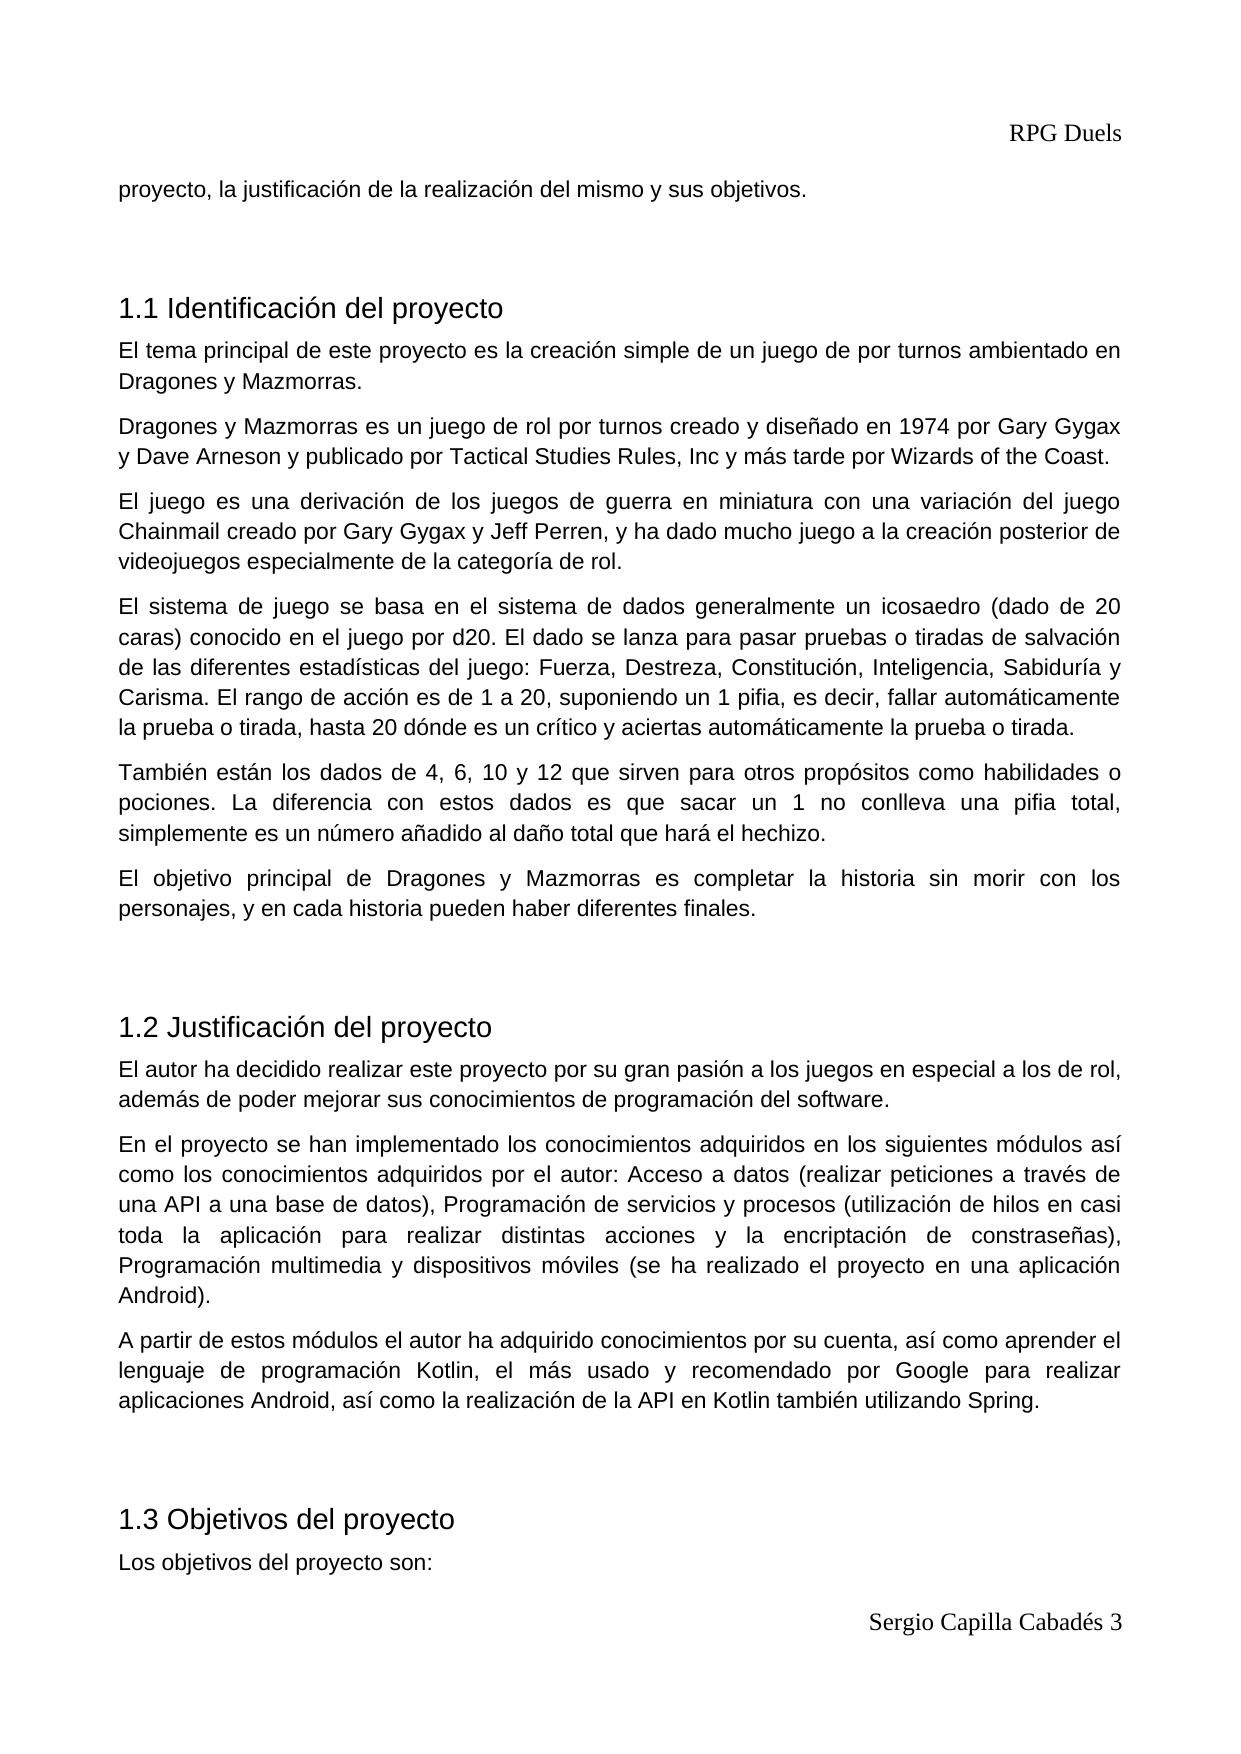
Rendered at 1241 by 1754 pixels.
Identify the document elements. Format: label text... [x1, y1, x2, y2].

text proyecto, la justificación de la realización del mismo y sus objetivos. [118, 176, 1122, 203]
text Dragones y Mazmorras es un juego de rol por turnos creado y diseñado en 1974 por Gary Gygax y Dave Arneson y publicado por Tactical Studies Rules, Inc y más tarde por Wizards of the Coast. [118, 413, 1122, 469]
text El sistema de juego se basa en el sistema de dados generalmente un icosaedro (dado de 20 caras) conocido en el juego por d20. El dado se lanza para pasar pruebas o tiradas de salvación de las diferentes estadísticas del juego: Fuerza, Destreza, Constitución, Inteligencia, Sabiduría y Carisma. El rango de acción es de 1 a 20, suponiendo un 1 pifia, es decir, fallar automáticamente la prueba o tirada, hasta 20 dónde es un crítico y aciertas automáticamente la prueba o tirada. [118, 593, 1122, 740]
text El autor ha decidido realizar este proyecto por su gran pasión a los juegos en especial a los de rol, además de poder mejorar sus conocimientos de programación del software. [118, 1056, 1122, 1112]
text A partir de estos módulos el autor ha adquirido conocimientos por su cuenta, así como aprender el lenguaje de programación Kotlin, el más usado y recomendado por Google para realizar aplicaciones Android, así como la realización de la API en Kotlin también utilizando Spring. [118, 1327, 1122, 1414]
text El tema principal de este proyecto es la creación simple de un juego de por turnos ambientado en Dragones y Mazmorras. [118, 337, 1122, 394]
text 1.1 Identificación del proyecto [118, 291, 1122, 325]
text El juego es una derivación de los juegos de guerra en miniatura con una variación del juego Chainmail creado por Gary Gygax y Jeff Perren, y ha dado mucho juego a la creación posterior de videojuegos especialmente de la categoría de rol. [118, 488, 1122, 574]
text También están los dados de 4, 6, 10 y 12 que sirven para otros propósitos como habilidades o pociones. La diferencia con estos dados es que sacar un 1 no conlleva una pifia total, simplemente es un número añadido al daño total que hará el hechizo. [118, 759, 1122, 846]
text El objetivo principal de Dragones y Mazmorras es completar la historia sin morir con los personajes, y en cada historia pueden haber diferentes finales. [118, 864, 1122, 921]
text 1.2 Justificación del proyecto [118, 1010, 1122, 1043]
text Los objetivos del proyecto son: [118, 1548, 1122, 1575]
text 1.3 Objetivos del proyecto [118, 1502, 1122, 1536]
text En el proyecto se han implementado los conocimientos adquiridos en los siguientes módulos así como los conocimientos adquiridos por el autor: Acceso a datos (realizar peticiones a través de una API a una base de datos), Programación de servicios y procesos (utilización de hilos en casi toda la aplicación para realizar distintas acciones y la encriptación de constraseñas), Programación multimedia y dispositivos móviles (se ha realizado el proyecto en una aplicación Android). [118, 1131, 1122, 1308]
